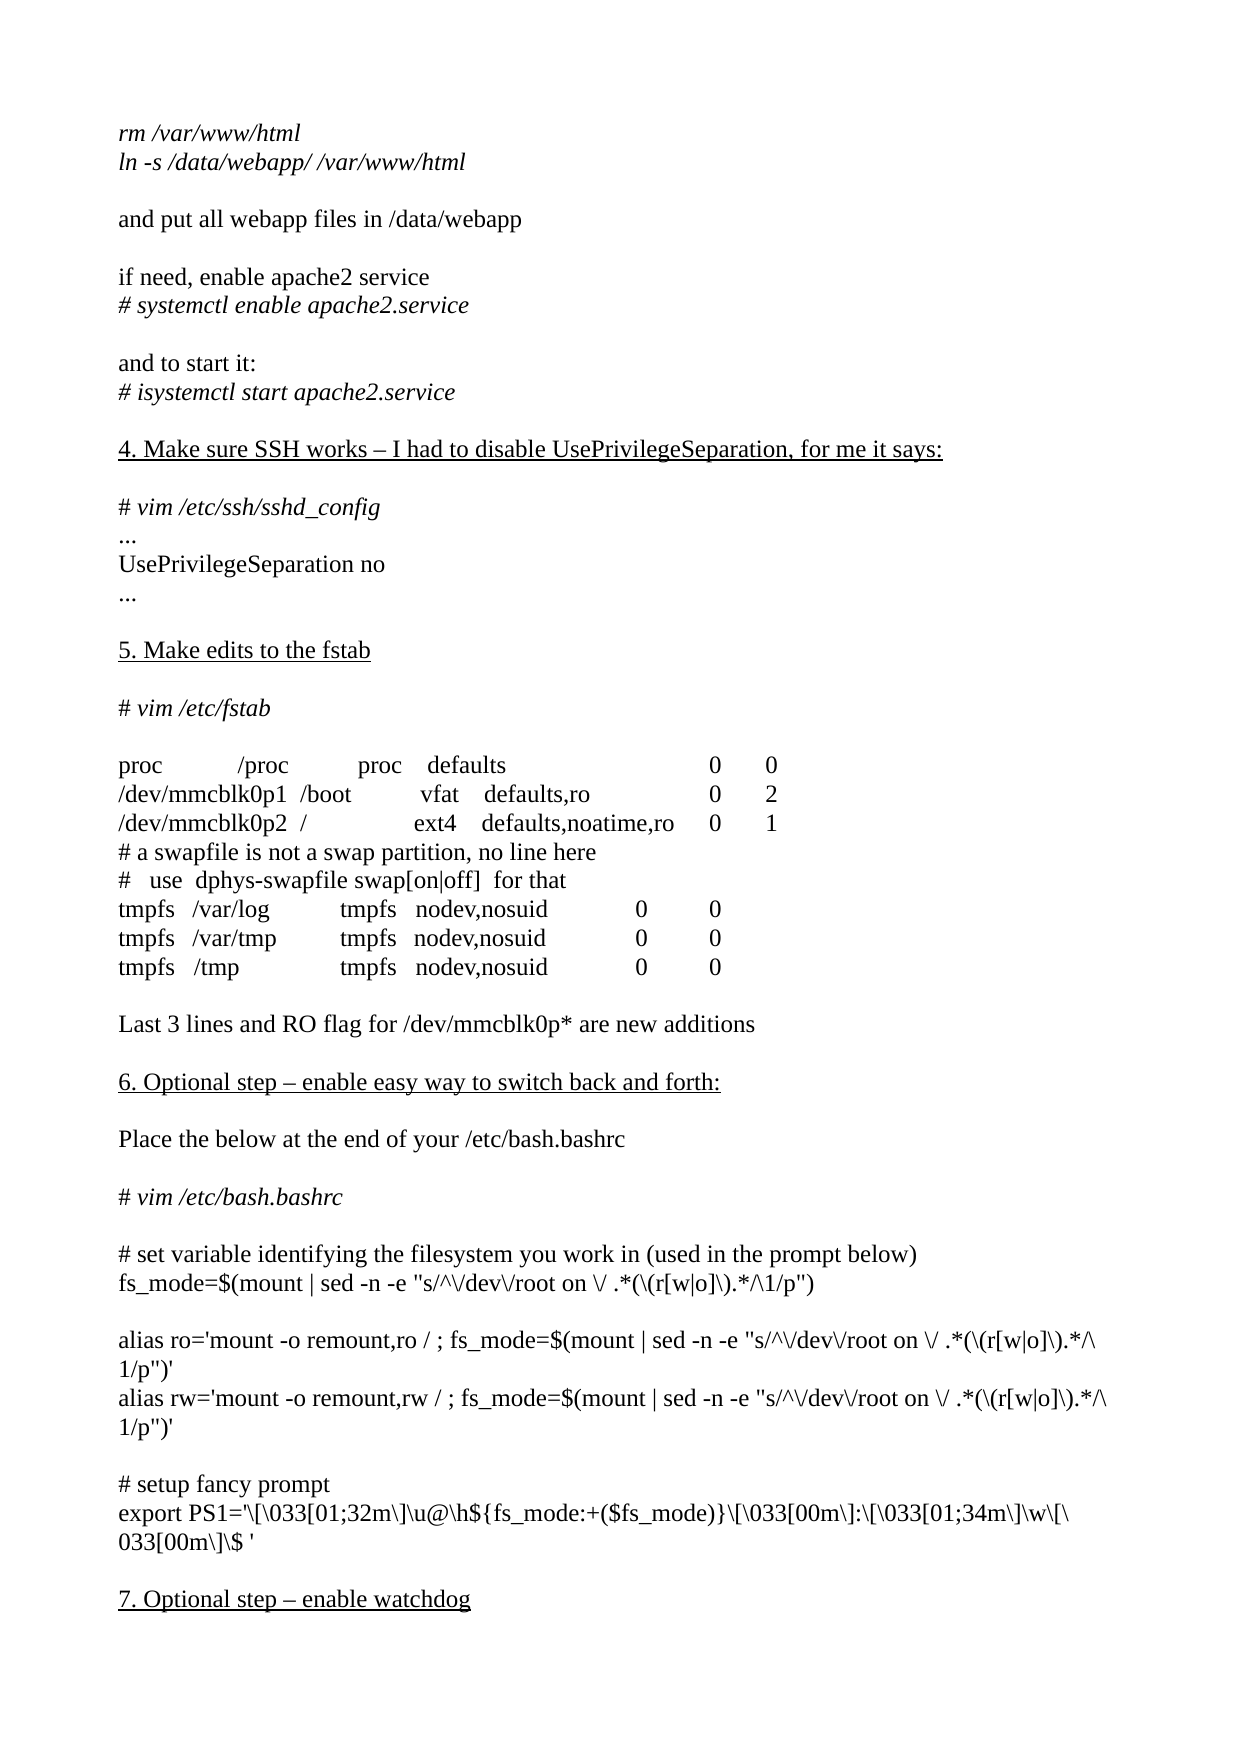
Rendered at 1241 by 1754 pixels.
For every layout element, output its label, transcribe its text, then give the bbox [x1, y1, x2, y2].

text # vim /etc/fstab [118, 693, 1122, 722]
text fs_mode=$(mount | sed -n -e "s/^\/dev\/root on \/ .*(\(r[w|o]\).*/\1/p") [118, 1268, 1122, 1297]
text 5. Make edits to the fstab [118, 636, 1122, 664]
text and to start it: [118, 348, 1122, 377]
text Last 3 lines and RO flag for /dev/mmcblk0p* are new additions [118, 1009, 1122, 1038]
text # a swapfile is not a swap partition, no line here [118, 837, 1122, 866]
text tmpfs /var/tmp tmpfs nodev,nosuid 0 0 [118, 923, 1122, 952]
text 6. Optional step – enable easy way to switch back and forth: [118, 1067, 1122, 1096]
text ln -s /data/webapp/ /var/www/html [118, 147, 1122, 176]
text alias ro='mount -o remount,ro / ; fs_mode=$(mount | sed -n -e "s/^\/dev\/root on \/ .*(\(r[w|o]\).*/\1/p")' [118, 1326, 1122, 1383]
text proc /proc proc defaults 0 0 [118, 751, 1122, 779]
text 4. Make sure SSH works – I had to disable UsePrivilegeSeparation, for me it says: [118, 434, 1122, 463]
text ... [118, 578, 1122, 607]
text # set variable identifying the filesystem you work in (used in the prompt below) [118, 1239, 1122, 1268]
text # setup fancy prompt [118, 1469, 1122, 1498]
text alias rw='mount -o remount,rw / ; fs_mode=$(mount | sed -n -e "s/^\/dev\/root on \/ .*(\(r[w|o]\).*/\1/p")' [118, 1383, 1122, 1441]
text Place the below at the end of your /etc/bash.bashrc [118, 1124, 1122, 1153]
text /dev/mmcblk0p1 /boot vfat defaults,ro 0 2 [118, 779, 1122, 808]
text ... [118, 521, 1122, 549]
text # systemctl enable apache2.service [118, 291, 1122, 319]
text tmpfs /tmp tmpfs nodev,nosuid 0 0 [118, 952, 1122, 981]
text and put all webapp files in /data/webapp [118, 204, 1122, 233]
text # vim /etc/ssh/sshd_config [118, 492, 1122, 521]
text if need, enable apache2 service [118, 262, 1122, 291]
text rm /var/www/html [118, 118, 1122, 147]
text 7. Optional step – enable watchdog [118, 1584, 1122, 1613]
text tmpfs /var/log tmpfs nodev,nosuid 0 0 [118, 894, 1122, 923]
text # isystemctl start apache2.service [118, 377, 1122, 406]
text # vim /etc/bash.bashrc [118, 1182, 1122, 1211]
text /dev/mmcblk0p2 / ext4 defaults,noatime,ro 0 1 [118, 808, 1122, 837]
text UsePrivilegeSeparation no [118, 549, 1122, 578]
text # use dphys-swapfile swap[on|off] for that [118, 866, 1122, 894]
text export PS1='\[\033[01;32m\]\u@\h${fs_mode:+($fs_mode)}\[\033[00m\]:\[\033[01;34m\]\w\[\033[00m\]\$ ' [118, 1498, 1122, 1556]
